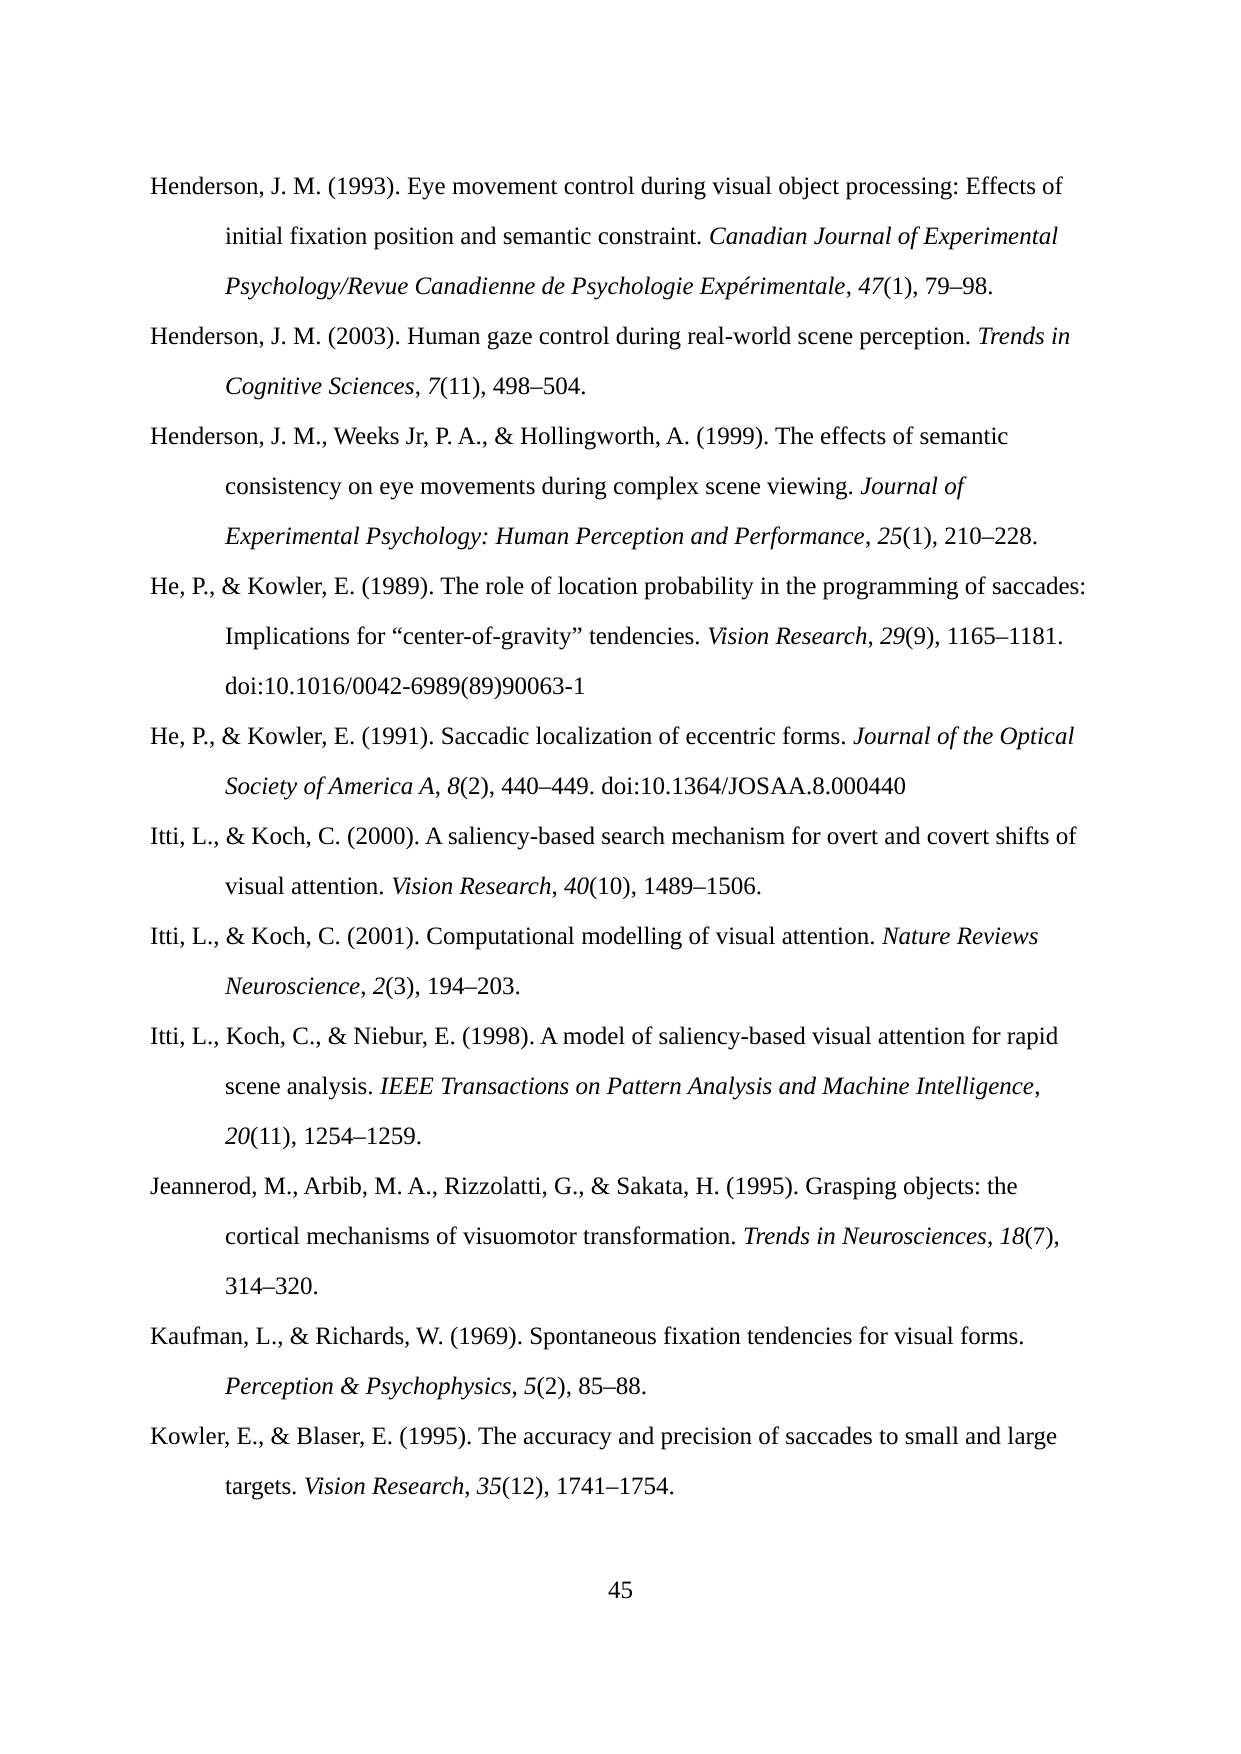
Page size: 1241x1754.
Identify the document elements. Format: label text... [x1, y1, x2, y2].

text Henderson, J. M. (2003). Human gaze control during real-world scene perception. Trends in Cognitive Sciences, 7(11), 498–504. [150, 300, 1091, 400]
text Itti, L., & Koch, C. (2000). A saliency-based search mechanism for overt and covert shifts of visual attention. Vision Research, 40(10), 1489–1506. [150, 800, 1091, 900]
text He, P., & Kowler, E. (1991). Saccadic localization of eccentric forms. Journal of the Optical Society of America A, 8(2), 440–449. doi:10.1364/JOSAA.8.000440 [150, 700, 1091, 800]
text Itti, L., & Koch, C. (2001). Computational modelling of visual attention. Nature Reviews Neuroscience, 2(3), 194–203. [150, 900, 1091, 1000]
text Kaufman, L., & Richards, W. (1969). Spontaneous fixation tendencies for visual forms. Perception & Psychophysics, 5(2), 85–88. [150, 1300, 1091, 1400]
text He, P., & Kowler, E. (1989). The role of location probability in the programming of saccades: Implications for “center-of-gravity” tendencies. Vision Research, 29(9), 1165–1181. doi:10.1016/0042-6989(89)90063-1 [150, 550, 1091, 700]
text Henderson, J. M., Weeks Jr, P. A., & Hollingworth, A. (1999). The effects of semantic consistency on eye movements during complex scene viewing. Journal of Experimental Psychology: Human Perception and Performance, 25(1), 210–228. [150, 400, 1091, 550]
text Itti, L., Koch, C., & Niebur, E. (1998). A model of saliency-based visual attention for rapid scene analysis. IEEE Transactions on Pattern Analysis and Machine Intelligence, 20(11), 1254–1259. [150, 1000, 1091, 1150]
text Jeannerod, M., Arbib, M. A., Rizzolatti, G., & Sakata, H. (1995). Grasping objects: the cortical mechanisms of visuomotor transformation. Trends in Neurosciences, 18(7), 314–320. [150, 1150, 1091, 1300]
text Kowler, E., & Blaser, E. (1995). The accuracy and precision of saccades to small and large targets. Vision Research, 35(12), 1741–1754. [150, 1400, 1091, 1500]
text Henderson, J. M. (1993). Eye movement control during visual object processing: Effects of initial fixation position and semantic constraint. Canadian Journal of Experimental Psychology/Revue Canadienne de Psychologie Expérimentale, 47(1), 79–98. [150, 150, 1091, 300]
